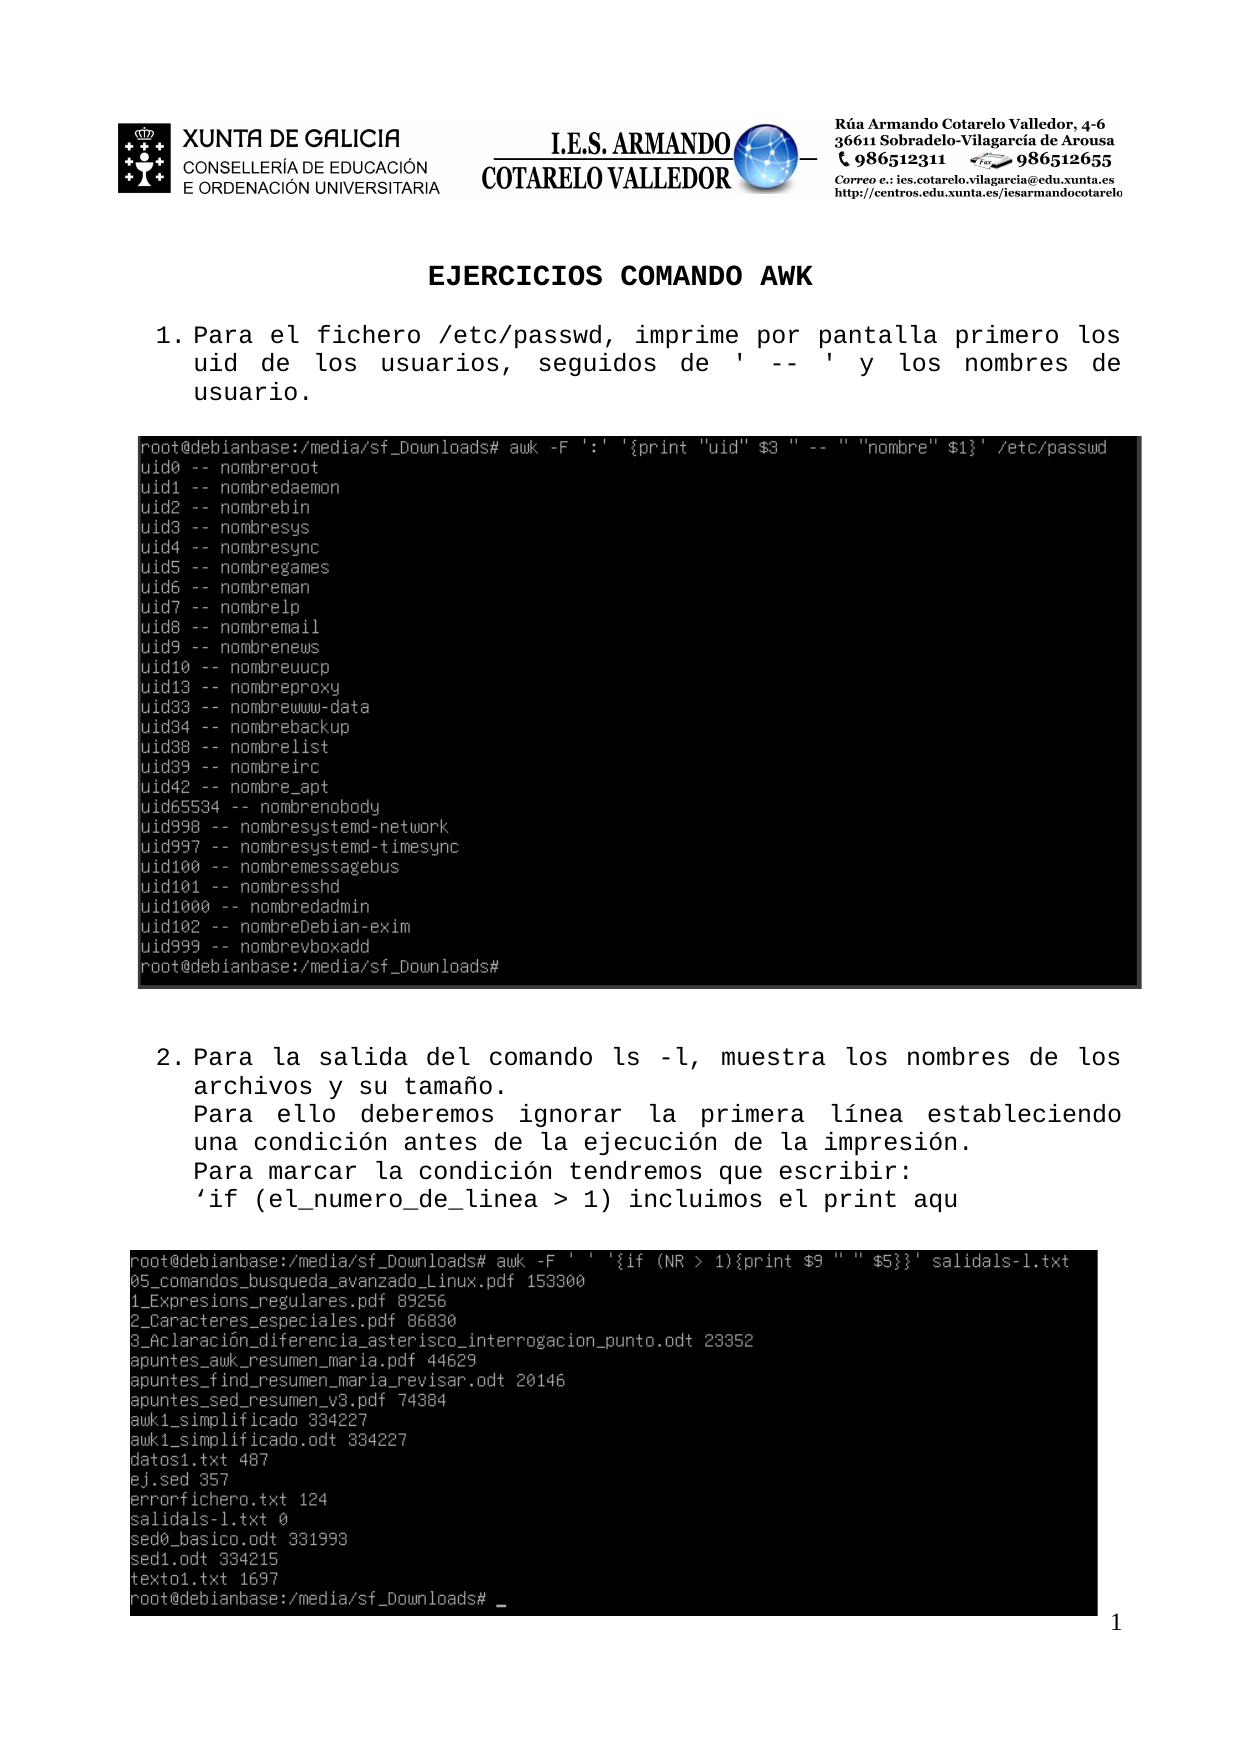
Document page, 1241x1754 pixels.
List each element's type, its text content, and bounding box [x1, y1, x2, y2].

list ‘if (el_numero_de_linea > 1) incluimos el print aqu [156, 1187, 1122, 1215]
list Para la salida del comando ls -l, muestra los nombres de los archivos y su tamaño. [156, 1045, 1122, 1102]
list Para ello deberemos ignorar la primera línea estableciendo una condición antes de la ejecución de la impresión. [156, 1102, 1122, 1158]
text EJERCICIOS COMANDO AWK [118, 261, 1122, 294]
picture [130, 1250, 1098, 1616]
picture [137, 436, 1142, 989]
list Para marcar la condición tendremos que escribir: [156, 1158, 1122, 1187]
picture [118, 118, 1123, 199]
list Para el fichero /etc/passwd, imprime por pantalla primero los uid de los usuarios, seguidos de ' -- ' y los nombres de usuario. [156, 323, 1122, 408]
